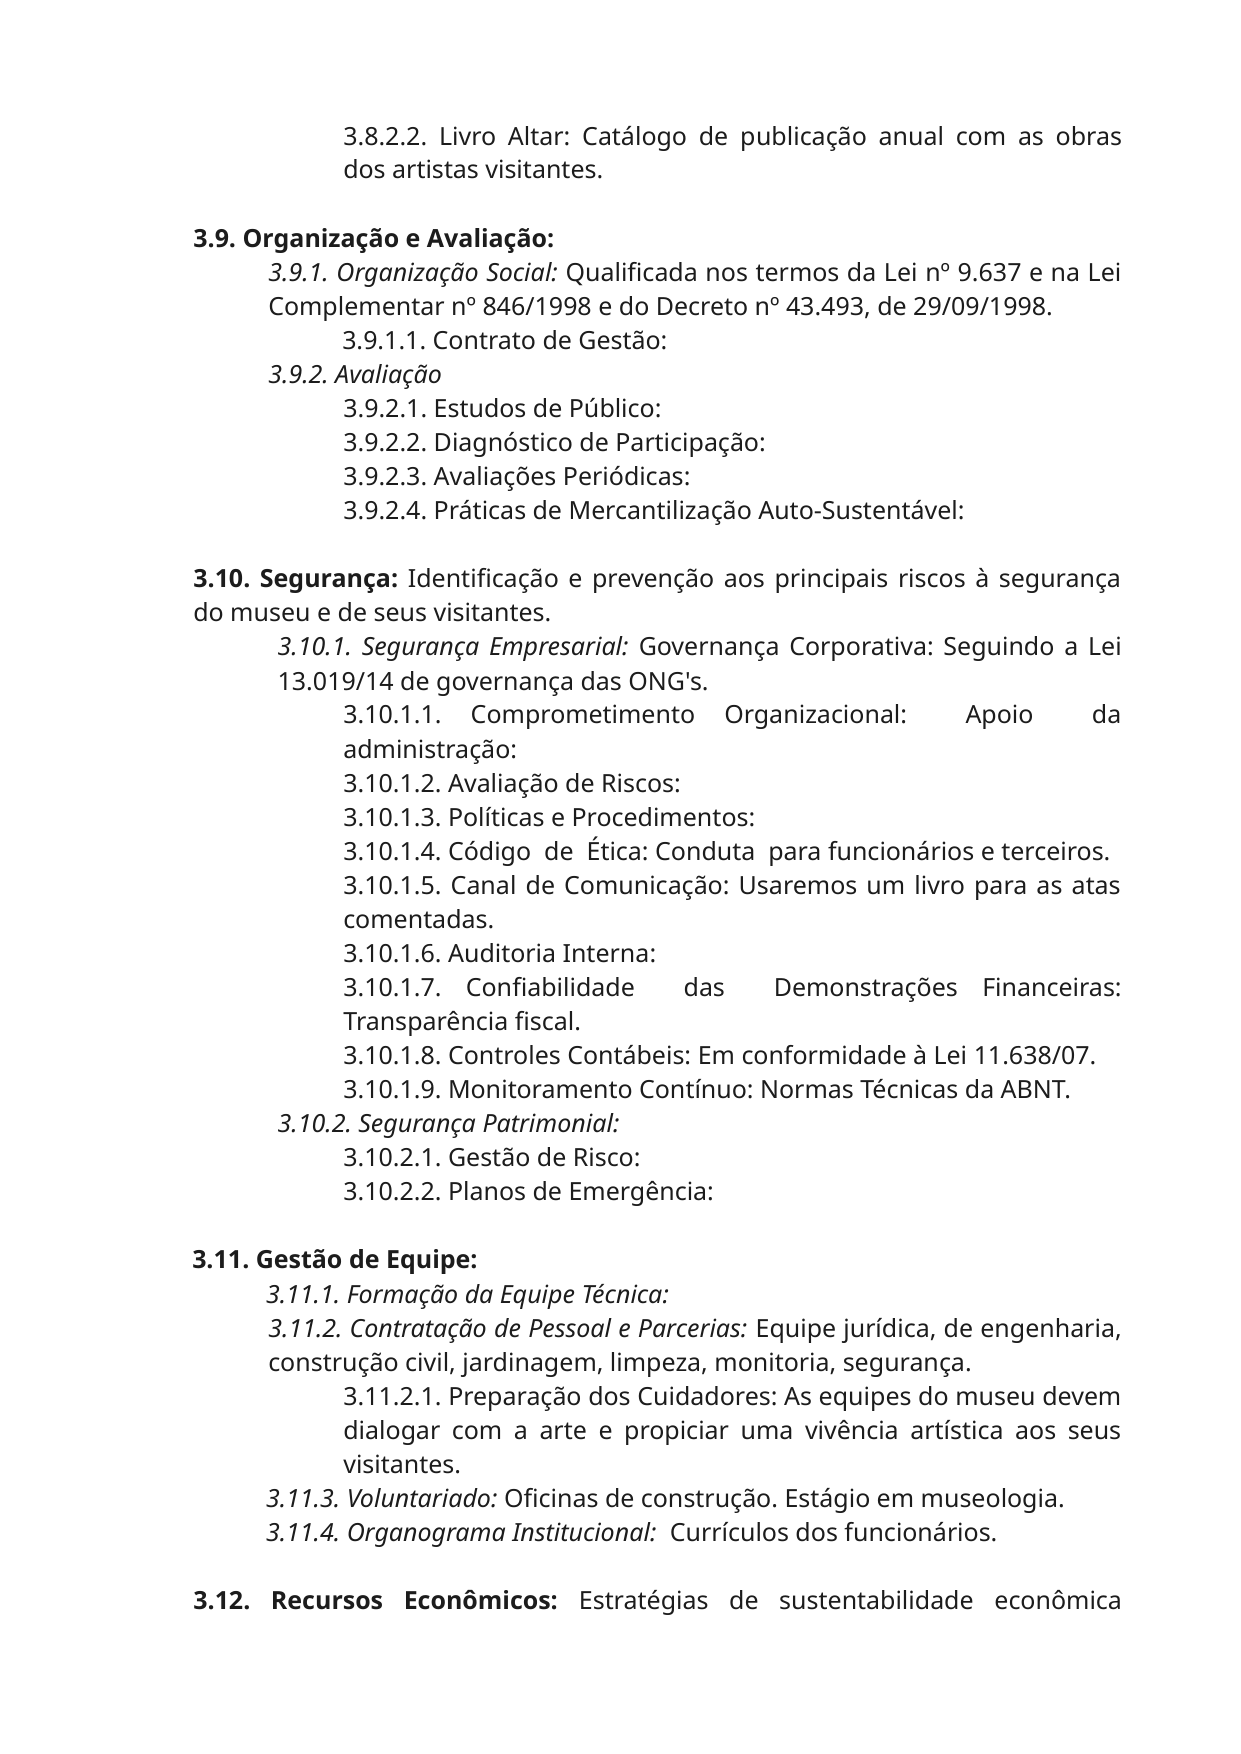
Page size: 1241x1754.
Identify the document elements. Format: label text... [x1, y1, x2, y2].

text 3.10.1.2. Avaliação de Riscos: [343, 765, 1122, 799]
text 3.11.1. Formação da Equipe Técnica: [118, 1276, 1122, 1310]
text 3.12. Recursos Econômicos: Estratégias de sustentabilidade econômica [193, 1583, 1122, 1617]
text 3.8.2.2. Livro Altar: Catálogo de publicação anual com as obras dos artistas visitantes. [343, 118, 1122, 186]
text 3.9.2.4. Práticas de Mercantilização Auto-Sustentável: [343, 493, 1122, 527]
text 3.9.2. Avaliação [268, 357, 1122, 391]
text 3.11. Gestão de Equipe: [118, 1242, 1122, 1276]
text 3.10.2. Segurança Patrimonial: [277, 1106, 1122, 1140]
text 3.10.1. Segurança Empresarial: Governança Corporativa: Seguindo a Lei 13.019/14 de governança das ONG's. [277, 629, 1122, 697]
text 3.11.3. Voluntariado: Oficinas de construção. Estágio em museologia. [118, 1481, 1122, 1515]
text 3.10. Segurança: Identificação e prevenção aos principais riscos à segurança do museu e de seus visitantes. [193, 561, 1122, 629]
text 3.9. Organização e Avaliação: [193, 220, 1122, 254]
text 3.9.2.2. Diagnóstico de Participação: [343, 425, 1122, 459]
text 3.10.1.7. Confiabilidade das Demonstrações Financeiras: Transparência fiscal. [343, 970, 1122, 1038]
text 3.9.1. Organização Social: Qualificada nos termos da Lei nº 9.637 e na Lei Complementar nº 846/1998 e do Decreto nº 43.493, de 29/09/1998. [268, 254, 1122, 322]
text 3.10.1.4. Código de Ética: Conduta para funcionários e terceiros. [343, 833, 1122, 867]
text 3.10.1.8. Controles Contábeis: Em conformidade à Lei 11.638/07. [343, 1038, 1122, 1072]
text 3.9.1.1. Contrato de Gestão: [268, 322, 1122, 357]
text 3.9.2.1. Estudos de Público: [343, 391, 1122, 425]
text 3.9.2.3. Avaliações Periódicas: [343, 459, 1122, 493]
text 3.11.2. Contratação de Pessoal e Parcerias: Equipe jurídica, de engenharia, construção civil, jardinagem, limpeza, monitoria, segurança. [268, 1310, 1122, 1378]
text 3.10.2.2. Planos de Emergência: [343, 1174, 1122, 1208]
text 3.10.1.1. Comprometimento Organizacional: Apoio da administração: [343, 697, 1122, 765]
text 3.11.2.1. Preparação dos Cuidadores: As equipes do museu devem dialogar com a arte e propiciar uma vivência artística aos seus visitantes. [343, 1378, 1122, 1481]
text 3.10.1.5. Canal de Comunicação: Usaremos um livro para as atas comentadas. [343, 867, 1122, 936]
text 3.10.1.3. Políticas e Procedimentos: [343, 799, 1122, 833]
text 3.11.4. Organograma Institucional: Currículos dos funcionários. [118, 1515, 1122, 1549]
text 3.10.2.1. Gestão de Risco: [343, 1140, 1122, 1174]
text 3.10.1.9. Monitoramento Contínuo: Normas Técnicas da ABNT. [343, 1072, 1122, 1106]
text 3.10.1.6. Auditoria Interna: [343, 936, 1122, 970]
